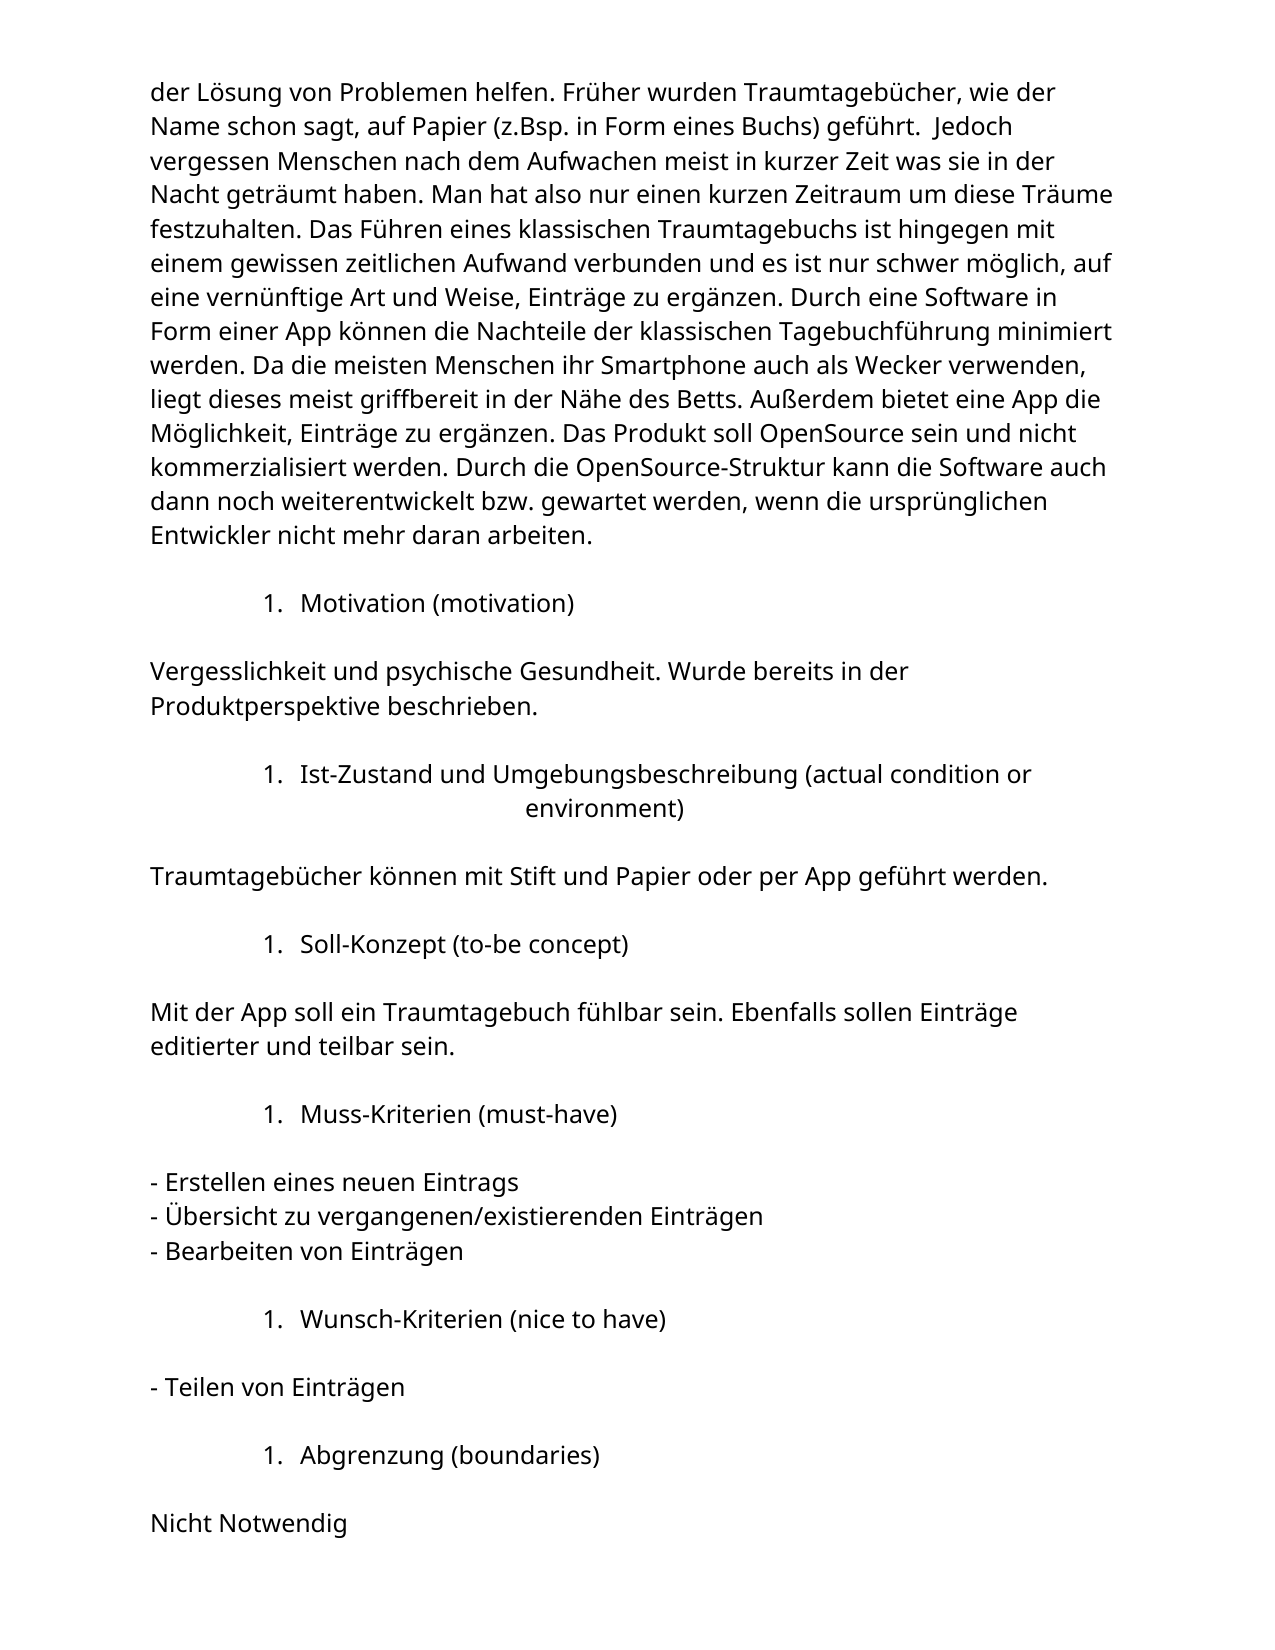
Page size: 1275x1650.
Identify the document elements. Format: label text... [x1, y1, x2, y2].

text der Lösung von Problemen helfen. Früher wurden Traumtagebücher, wie der Name schon sagt, auf Papier (z.Bsp. in Form eines Buchs) geführt. Jedoch vergessen Menschen nach dem Aufwachen meist in kurzer Zeit was sie in der Nacht geträumt haben. Man hat also nur einen kurzen Zeitraum um diese Träume festzuhalten. Das Führen eines klassischen Traumtagebuchs ist hingegen mit einem gewissen zeitlichen Aufwand verbunden und es ist nur schwer möglich, auf eine vernünftige Art und Weise, Einträge zu ergänzen. Durch eine Software in Form einer App können die Nachteile der klassischen Tagebuchführung minimiert werden. Da die meisten Menschen ihr Smartphone auch als Wecker verwenden, liegt dieses meist griffbereit in der Nähe des Betts. Außerdem bietet eine App die Möglichkeit, Einträge zu ergänzen. Das Produkt soll OpenSource sein und nicht kommerzialisiert werden. Durch die OpenSource-Struktur kann die Software auch dann noch weiterentwickelt bzw. gewartet werden, wenn die ursprünglichen Entwickler nicht mehr daran arbeiten. [150, 75, 1125, 552]
text Vergesslichkeit und psychische Gesundheit. Wurde bereits in der Produktperspektive beschrieben. [150, 654, 1125, 722]
text Mit der App soll ein Traumtagebuch fühlbar sein. Ebenfalls sollen Einträge editierter und teilbar sein. [150, 995, 1125, 1063]
text Nicht Notwendig [150, 1506, 1125, 1540]
list Wunsch-Kriterien (nice to have) [262, 1301, 1125, 1335]
text - Erstellen eines neuen Eintrags [150, 1165, 1125, 1199]
text - Teilen von Einträgen [150, 1369, 1125, 1403]
text - Bearbeiten von Einträgen [150, 1233, 1125, 1267]
list Muss-Kriterien (must-have) [262, 1097, 1125, 1131]
list Ist-Zustand und Umgebungsbeschreibung (actual condition or environment) [262, 756, 1125, 824]
text - Übersicht zu vergangenen/existierenden Einträgen [150, 1199, 1125, 1233]
list Motivation (motivation) [262, 586, 1125, 620]
text Traumtagebücher können mit Stift und Papier oder per App geführt werden. [150, 858, 1125, 892]
list Abgrenzung (boundaries) [262, 1437, 1125, 1472]
list Soll-Konzept (to-be concept) [262, 927, 1125, 961]
